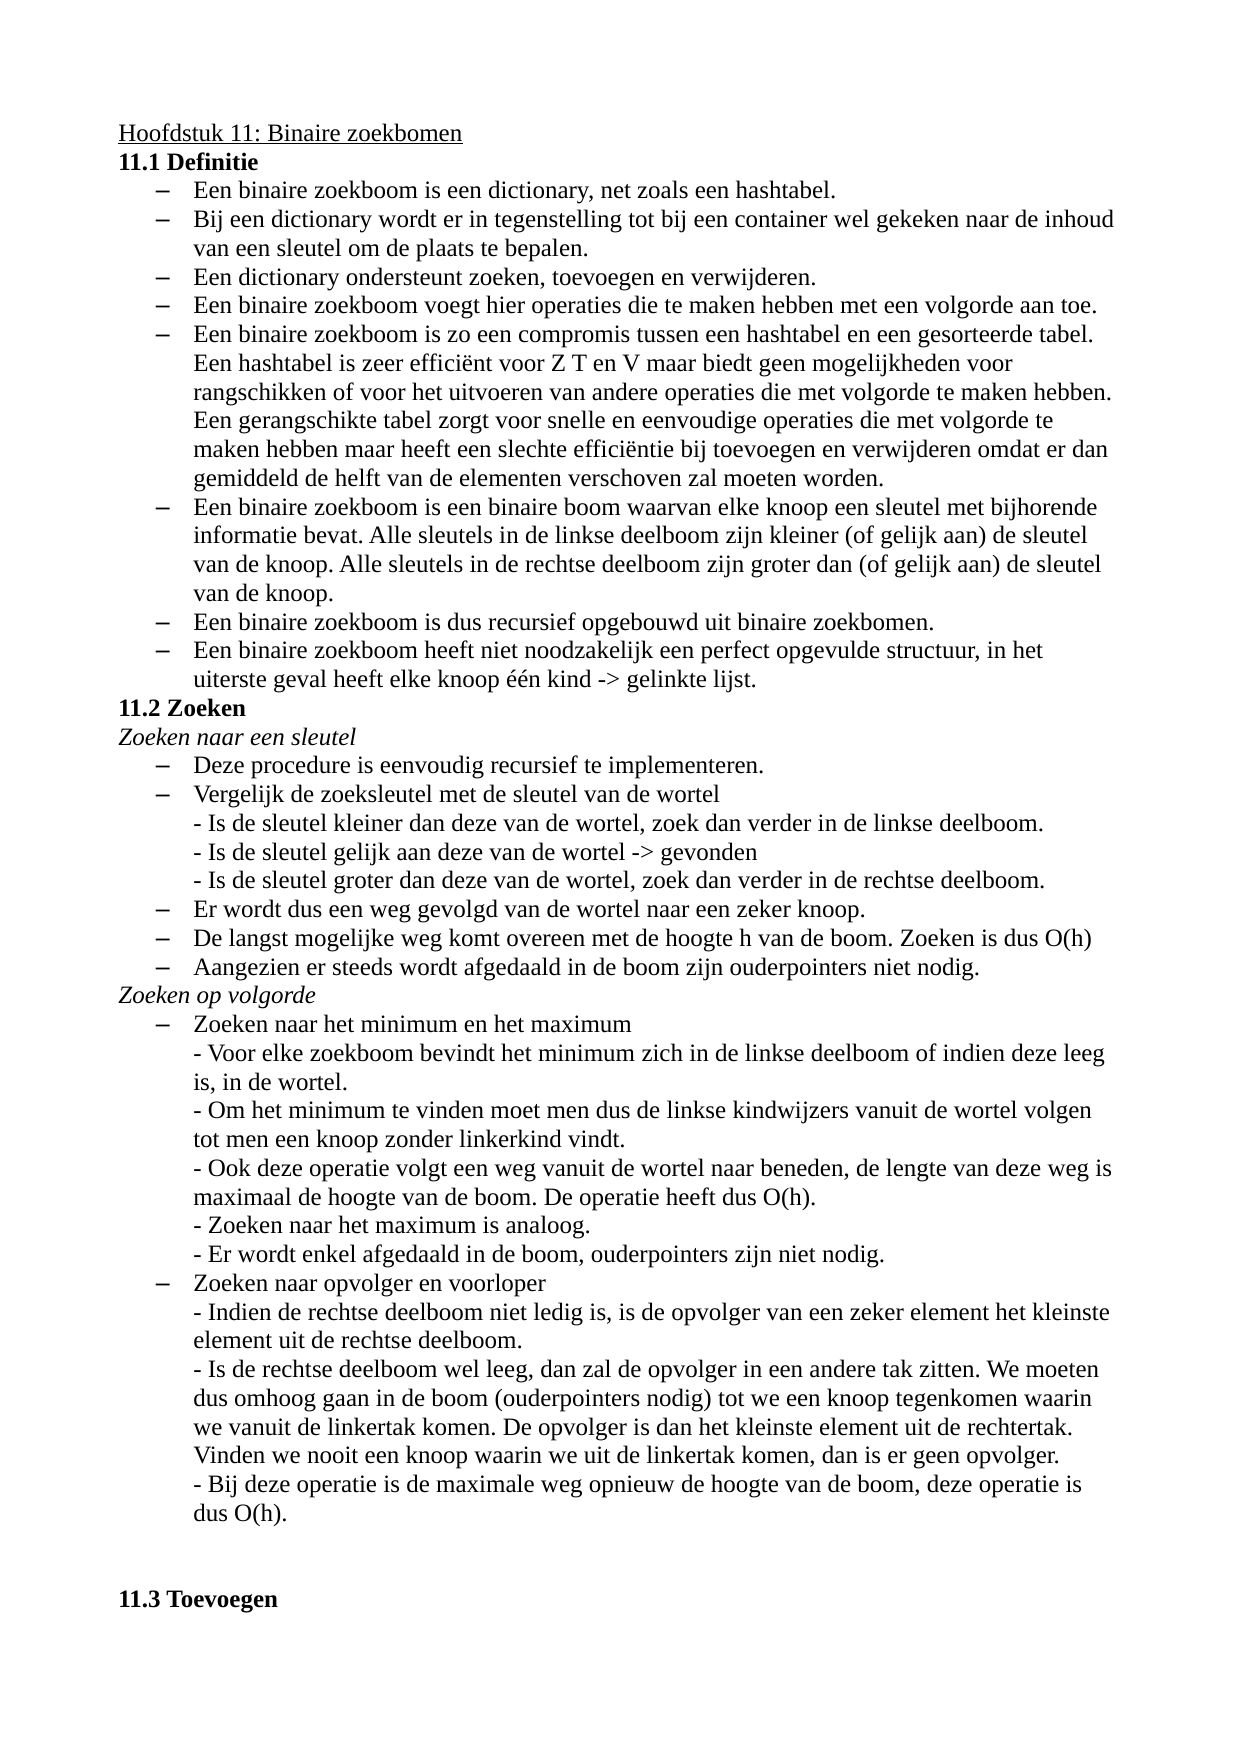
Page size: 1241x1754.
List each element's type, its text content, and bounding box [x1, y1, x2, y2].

text Hoofdstuk 11: Binaire zoekbomen [118, 118, 1122, 147]
list - Is de rechtse deelboom wel leeg, dan zal de opvolger in een andere tak zitten. We moeten dus omhoog gaan in de boom (ouderpointers nodig) tot we een knoop tegenkomen waarin we vanuit de linkertak komen. De opvolger is dan het kleinste element uit de rechtertak. Vinden we nooit een knoop waarin we uit de linkertak komen, dan is er geen opvolger. [156, 1354, 1122, 1469]
list Vergelijk de zoeksleutel met de sleutel van de wortel [156, 779, 1122, 808]
list - Voor elke zoekboom bevindt het minimum zich in de linkse deelboom of indien deze leeg is, in de wortel. [156, 1038, 1122, 1096]
list Een binaire zoekboom voegt hier operaties die te maken hebben met een volgorde aan toe. [156, 291, 1122, 319]
list Zoeken naar opvolger en voorloper [156, 1268, 1122, 1297]
list - Bij deze operatie is de maximale weg opnieuw de hoogte van de boom, deze operatie is dus O(h). [156, 1469, 1122, 1527]
list - Zoeken naar het maximum is analoog. [156, 1211, 1122, 1239]
list - Is de sleutel groter dan deze van de wortel, zoek dan verder in de rechtse deelboom. [156, 866, 1122, 894]
list Een binaire zoekboom is een dictionary, net zoals een hashtabel. [156, 176, 1122, 204]
list - Er wordt enkel afgedaald in de boom, ouderpointers zijn niet nodig. [156, 1239, 1122, 1268]
list - Indien de rechtse deelboom niet ledig is, is de opvolger van een zeker element het kleinste element uit de rechtse deelboom. [156, 1297, 1122, 1354]
list Er wordt dus een weg gevolgd van de wortel naar een zeker knoop. [156, 894, 1122, 923]
list Deze procedure is eenvoudig recursief te implementeren. [156, 751, 1122, 779]
list Een binaire zoekboom is een binaire boom waarvan elke knoop een sleutel met bijhorende informatie bevat. Alle sleutels in de linkse deelboom zijn kleiner (of gelijk aan) de sleutel van de knoop. Alle sleutels in de rechtse deelboom zijn groter dan (of gelijk aan) de sleutel van de knoop. [156, 492, 1122, 607]
text 11.1 Definitie [118, 147, 1122, 176]
list - Is de sleutel gelijk aan deze van de wortel -> gevonden [156, 837, 1122, 866]
text 11.2 Zoeken [118, 693, 1122, 722]
list Bij een dictionary wordt er in tegenstelling tot bij een container wel gekeken naar de inhoud van een sleutel om de plaats te bepalen. [156, 204, 1122, 262]
list Aangezien er steeds wordt afgedaald in de boom zijn ouderpointers niet nodig. [156, 952, 1122, 981]
list Een gerangschikte tabel zorgt voor snelle en eenvoudige operaties die met volgorde te maken hebben maar heeft een slechte efficiëntie bij toevoegen en verwijderen omdat er dan gemiddeld de helft van de elementen verschoven zal moeten worden. [156, 406, 1122, 492]
list Een dictionary ondersteunt zoeken, toevoegen en verwijderen. [156, 262, 1122, 291]
list Een binaire zoekboom is zo een compromis tussen een hashtabel en een gesorteerde tabel. Een hashtabel is zeer efficiënt voor Z T en V maar biedt geen mogelijkheden voor rangschikken of voor het uitvoeren van andere operaties die met volgorde te maken hebben. [156, 319, 1122, 406]
list De langst mogelijke weg komt overeen met de hoogte h van de boom. Zoeken is dus O(h) [156, 923, 1122, 952]
list - Is de sleutel kleiner dan deze van de wortel, zoek dan verder in de linkse deelboom. [156, 808, 1122, 837]
list Zoeken naar het minimum en het maximum [156, 1009, 1122, 1038]
text Zoeken naar een sleutel [118, 722, 1122, 751]
text 11.3 Toevoegen [118, 1584, 1122, 1613]
list - Ook deze operatie volgt een weg vanuit de wortel naar beneden, de lengte van deze weg is maximaal de hoogte van de boom. De operatie heeft dus O(h). [156, 1153, 1122, 1211]
list Een binaire zoekboom heeft niet noodzakelijk een perfect opgevulde structuur, in het uiterste geval heeft elke knoop één kind -> gelinkte lijst. [156, 636, 1122, 693]
list Een binaire zoekboom is dus recursief opgebouwd uit binaire zoekbomen. [156, 607, 1122, 636]
text Zoeken op volgorde [118, 981, 1122, 1009]
list - Om het minimum te vinden moet men dus de linkse kindwijzers vanuit de wortel volgen tot men een knoop zonder linkerkind vindt. [156, 1096, 1122, 1153]
